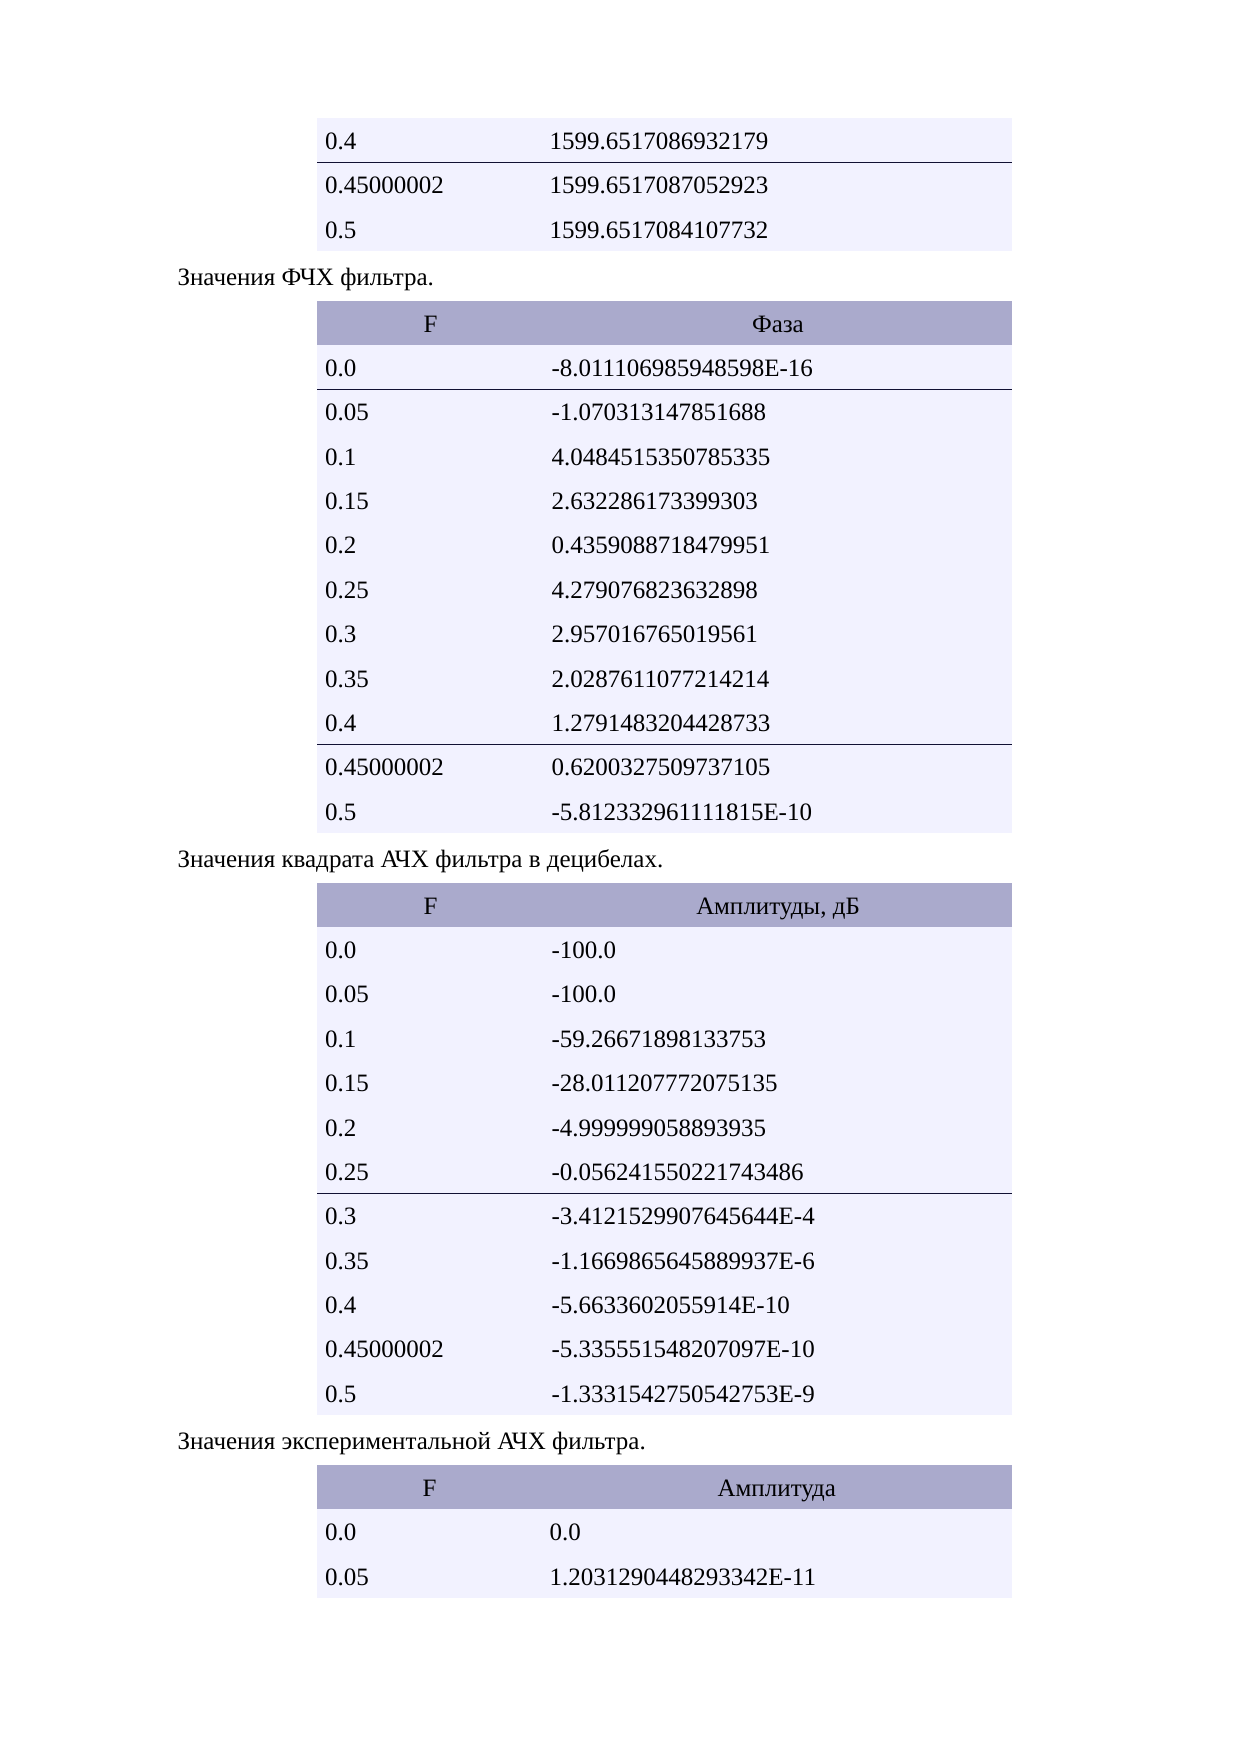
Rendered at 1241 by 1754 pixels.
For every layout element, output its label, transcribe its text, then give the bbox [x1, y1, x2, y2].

table_cell 0.5 [317, 789, 544, 833]
table_cell 0.15 [317, 1060, 544, 1105]
table_cell 0.0 [317, 1509, 541, 1554]
table_cell 0.25 [317, 567, 544, 611]
table_cell -28.011207772075135 [544, 1060, 1012, 1105]
table_cell 0.1 [317, 434, 544, 478]
table_cell -1.1669865645889937E-6 [544, 1238, 1012, 1282]
table_cell 2.957016765019561 [544, 611, 1012, 656]
table_header F [317, 301, 544, 345]
table_cell -5.6633602055914E-10 [544, 1282, 1012, 1327]
table_cell 0.3 [317, 611, 544, 656]
table_cell -1.070313147851688 [544, 390, 1012, 434]
table_cell 0.3 [317, 1194, 544, 1238]
table_cell 2.0287611077214214 [544, 656, 1012, 700]
table_cell -1.3331542750542753E-9 [544, 1371, 1012, 1415]
table_header Фаза [544, 301, 1012, 345]
text Значения экспериментальной АЧХ фильтра. [177, 1426, 1152, 1454]
table_cell 0.35 [317, 656, 544, 700]
table_cell 4.0484515350785335 [544, 434, 1012, 478]
table_cell 0.4359088718479951 [544, 523, 1012, 567]
table_cell 1599.6517086932179 [541, 118, 1012, 162]
table_cell 0.45000002 [317, 1327, 544, 1371]
table_cell 1.2791483204428733 [544, 700, 1012, 744]
table_cell 0.1 [317, 1016, 544, 1060]
table_cell -100.0 [544, 927, 1012, 972]
table_cell 0.5 [317, 207, 541, 251]
table_cell 0.0 [317, 927, 544, 972]
table_cell 0.6200327509737105 [544, 745, 1012, 789]
table_cell -5.812332961111815E-10 [544, 789, 1012, 833]
table_cell 0.4 [317, 1282, 544, 1327]
text Значения ФЧХ фильтра. [177, 262, 1152, 290]
table_cell 0.45000002 [317, 163, 541, 207]
table_cell 0.2 [317, 1105, 544, 1149]
table_header F [317, 883, 544, 927]
table_cell -4.999999058893935 [544, 1105, 1012, 1149]
table_cell 0.0 [317, 345, 544, 389]
table_cell -100.0 [544, 972, 1012, 1016]
table_cell -3.4121529907645644E-4 [544, 1194, 1012, 1238]
table_cell 0.0 [541, 1509, 1012, 1554]
table_cell 4.279076823632898 [544, 567, 1012, 611]
text Значения квадрата АЧХ фильтра в децибелах. [177, 844, 1152, 872]
table_cell 1599.6517087052923 [541, 163, 1012, 207]
table_cell 0.4 [317, 700, 544, 744]
table_header Амплитуды, дБ [544, 883, 1012, 927]
table_header Амплитуда [541, 1465, 1012, 1509]
table_cell 0.05 [317, 1554, 541, 1598]
table_cell -59.26671898133753 [544, 1016, 1012, 1060]
table_cell -5.335551548207097E-10 [544, 1327, 1012, 1371]
table_cell 0.15 [317, 478, 544, 523]
table_cell 1599.6517084107732 [541, 207, 1012, 251]
table_cell 0.35 [317, 1238, 544, 1282]
table_cell 2.632286173399303 [544, 478, 1012, 523]
table_header F [317, 1465, 541, 1509]
table_cell 0.4 [317, 118, 541, 162]
table_cell 0.25 [317, 1149, 544, 1193]
table_cell 0.05 [317, 972, 544, 1016]
table_cell 0.45000002 [317, 745, 544, 789]
table_cell 1.2031290448293342E-11 [541, 1554, 1012, 1598]
table_cell -0.056241550221743486 [544, 1149, 1012, 1193]
table_cell 0.5 [317, 1371, 544, 1415]
table_cell 0.2 [317, 523, 544, 567]
table_cell -8.011106985948598E-16 [544, 345, 1012, 389]
table_cell 0.05 [317, 390, 544, 434]
